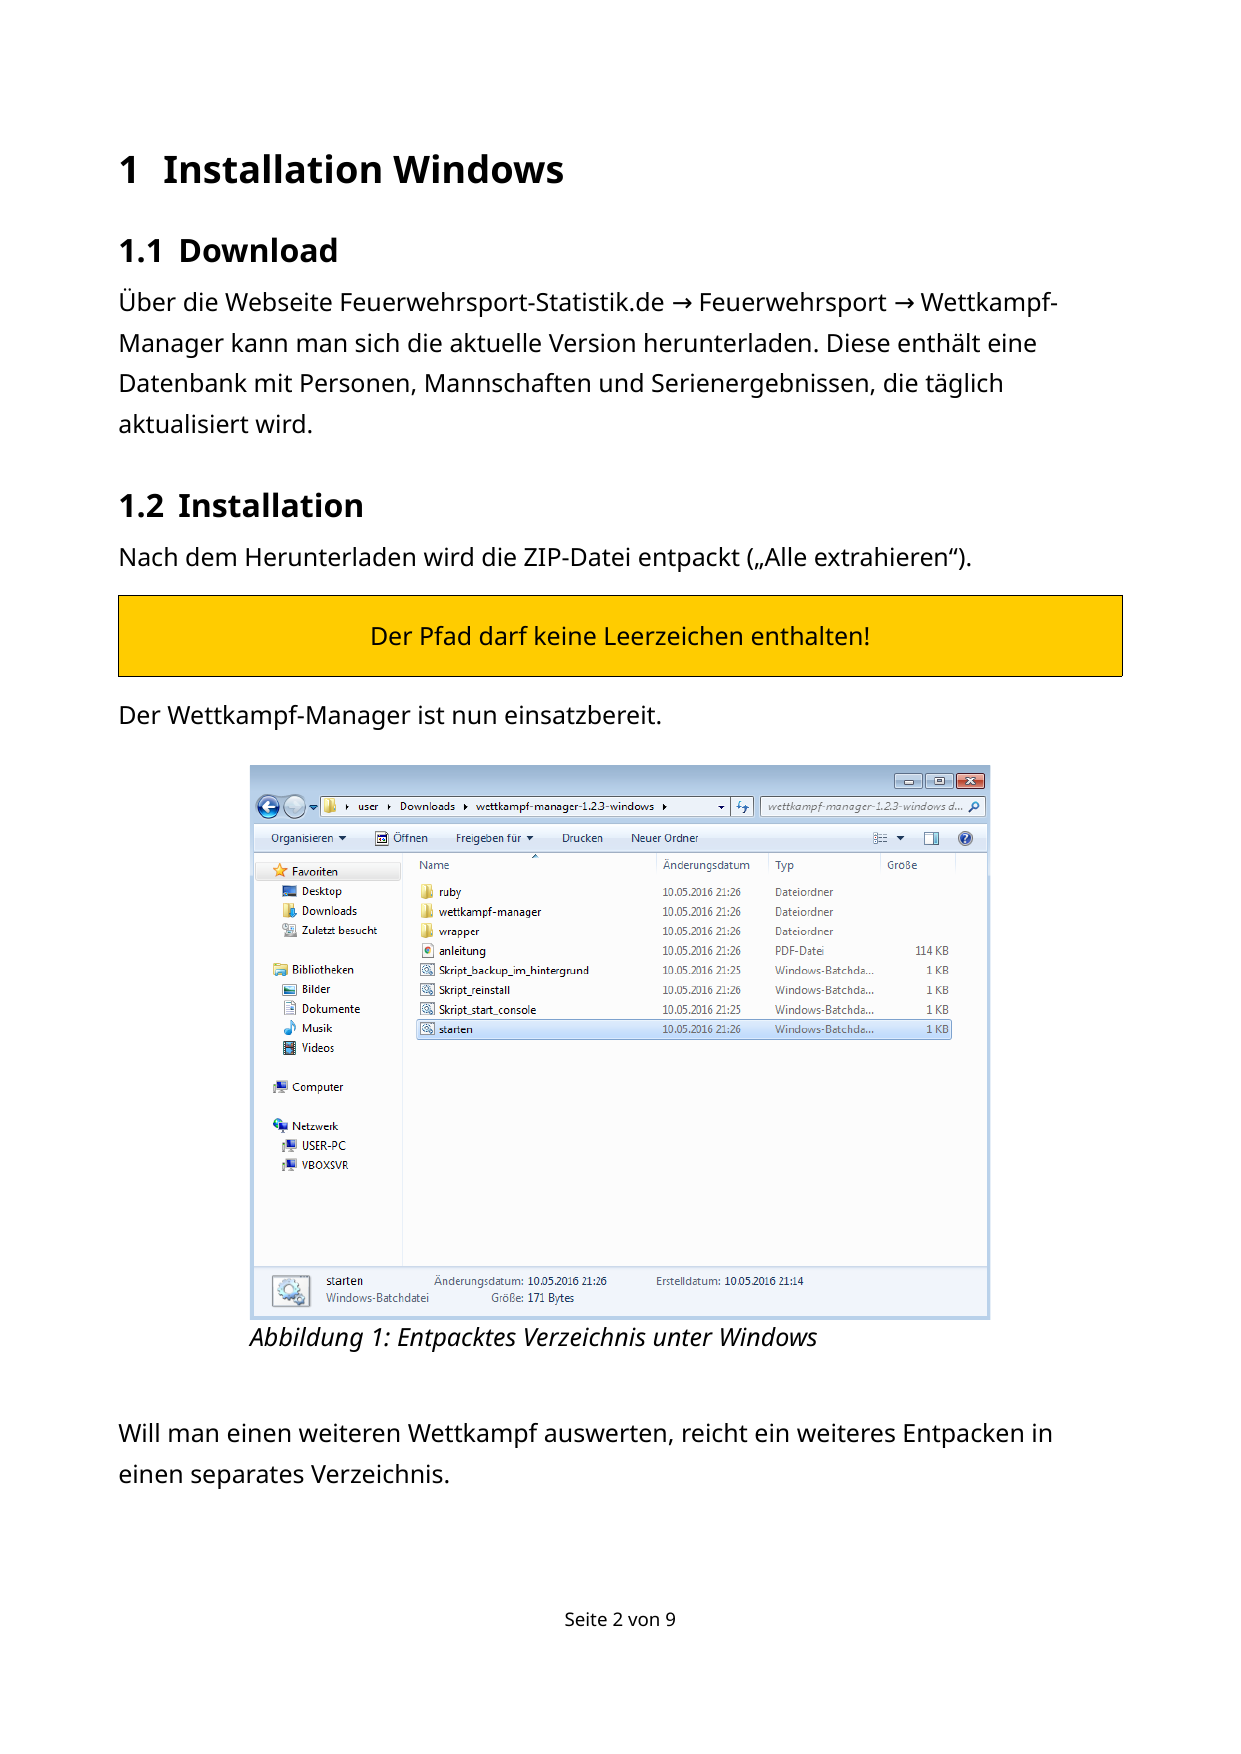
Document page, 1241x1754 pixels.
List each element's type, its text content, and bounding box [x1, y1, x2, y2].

subtitle Installation [118, 483, 1122, 527]
subtitle Installation Windows [118, 143, 1122, 195]
text Über die Webseite Feuerwehrsport-Statistik.de → Feuerwehrsport → Wettkampf-Manager kann man sich die aktuelle Version herunterladen. Diese enthält eine Datenbank mit Personen, Mannschaften und Serienergebnissen, die täglich aktualisiert wird. [118, 284, 1122, 441]
subtitle Download [118, 228, 1122, 272]
text Abbildung 1: Entpacktes Verzeichnis unter Windows [250, 1320, 991, 1354]
text Der Wettkampf-Manager ist nun einsatzbereit. [118, 698, 1122, 732]
text Will man einen weiteren Wettkampf auswerten, reicht ein weiteres Entpacken in einen separates Verzeichnis. [118, 1416, 1122, 1491]
text Der Pfad darf keine Leerzeichen enthalten! [119, 596, 1122, 676]
text Nach dem Herunterladen wird die ZIP-Datei entpackt („Alle extrahieren“). [118, 539, 1122, 573]
picture [249, 765, 991, 1320]
